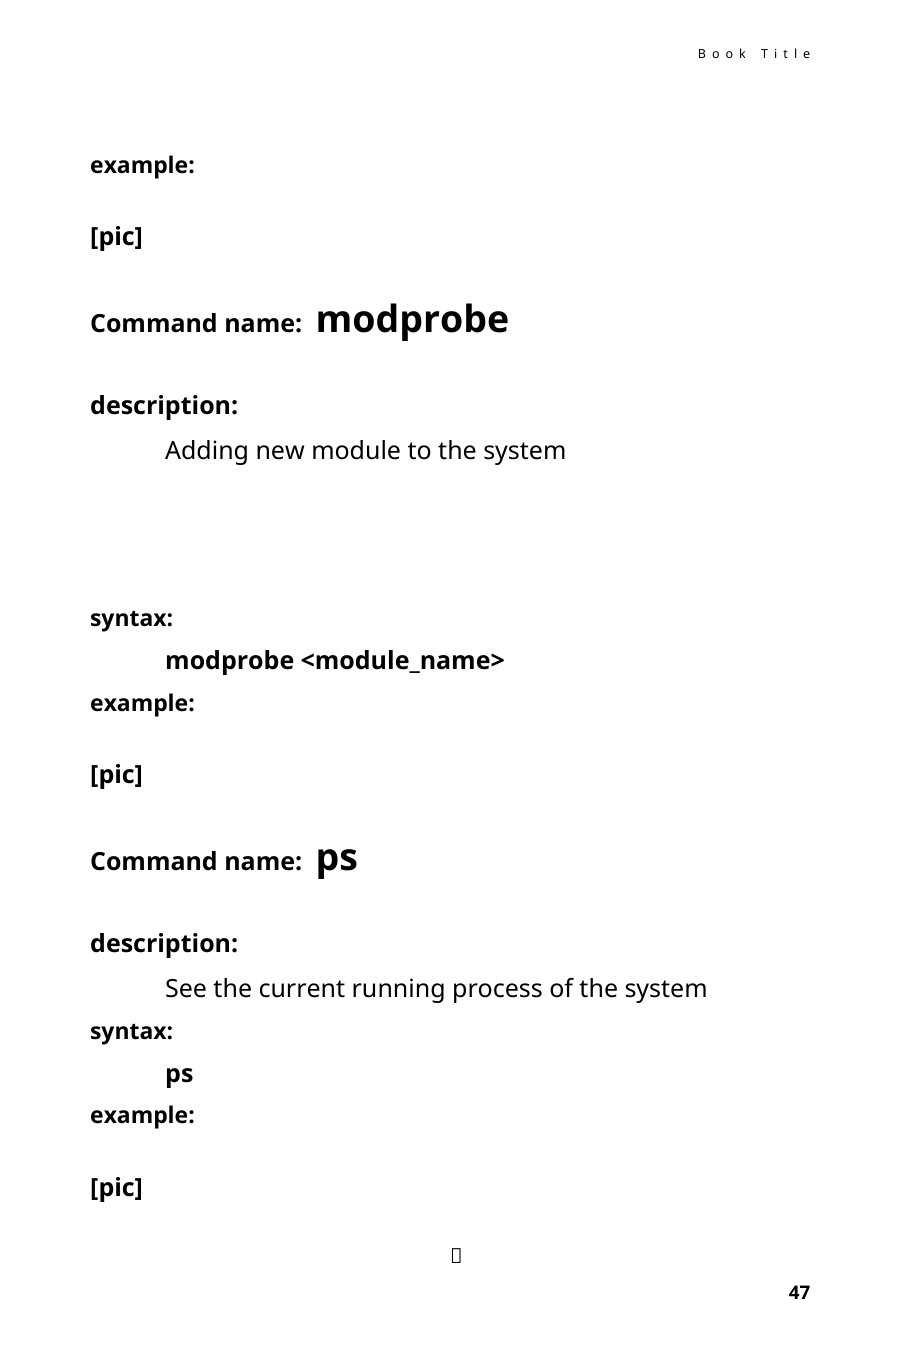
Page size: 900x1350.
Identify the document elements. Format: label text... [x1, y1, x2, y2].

text example: [90, 687, 810, 718]
text ps [90, 1055, 810, 1089]
text Adding new module to the system [90, 432, 810, 466]
text syntax: [90, 602, 810, 634]
text [pic] [90, 1169, 810, 1203]
text description: [90, 388, 810, 422]
text syntax: [90, 1014, 810, 1046]
text example: [90, 149, 810, 181]
text modprobe <module_name> [90, 643, 810, 677]
text [pic] [90, 757, 810, 791]
text [pic] [90, 219, 810, 253]
text See the current running process of the system [90, 970, 810, 1004]
text description: [90, 926, 810, 960]
text example: [90, 1099, 810, 1131]
text Command name: ps [90, 831, 810, 882]
text Command name: modprobe [90, 292, 810, 343]
